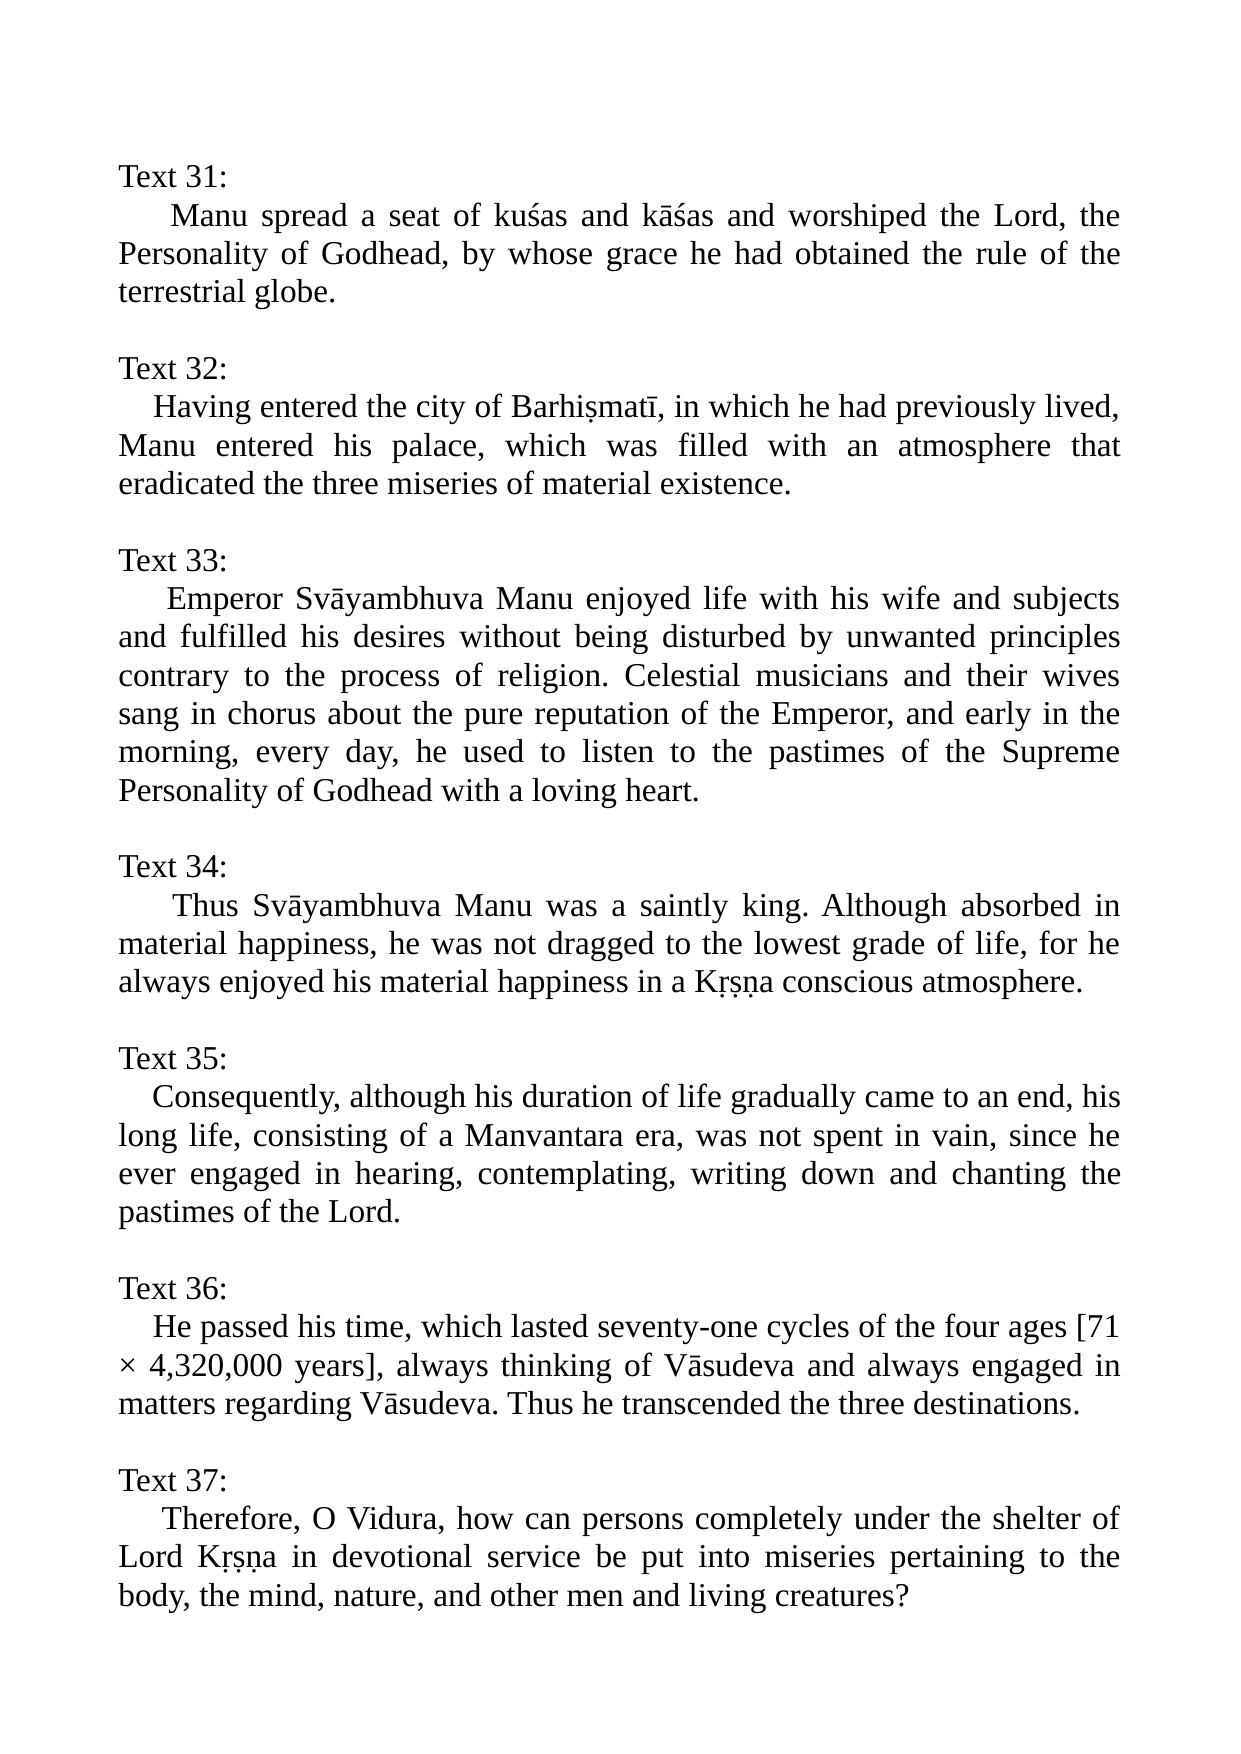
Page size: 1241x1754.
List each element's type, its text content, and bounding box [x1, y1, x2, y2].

text Text 36: [118, 1268, 1122, 1306]
text Text 35: [118, 1038, 1122, 1076]
text Text 37: [118, 1460, 1122, 1498]
text Text 33: [118, 540, 1122, 578]
text Therefore, O Vidura, how can persons completely under the shelter of Lord Kṛṣṇa in devotional service be put into miseries pertaining to the body, the mind, nature, and other men and living creatures? [118, 1498, 1122, 1613]
text Thus Svāyambhuva Manu was a saintly king. Although absorbed in material happiness, he was not dragged to the lowest grade of life, for he always enjoyed his material happiness in a Kṛṣṇa conscious atmosphere. [118, 885, 1122, 1000]
text Manu spread a seat of kuśas and kāśas and worshiped the Lord, the Personality of Godhead, by whose grace he had obtained the rule of the terrestrial globe. [118, 195, 1122, 310]
text Having entered the city of Barhiṣmatī, in which he had previously lived, Manu entered his palace, which was filled with an atmosphere that eradicated the three miseries of material existence. [118, 386, 1122, 501]
text Text 31: [118, 156, 1122, 195]
text Text 34: [118, 846, 1122, 885]
text Text 32: [118, 348, 1122, 386]
text Emperor Svāyambhuva Manu enjoyed life with his wife and subjects and fulfilled his desires without being disturbed by unwanted principles contrary to the process of religion. Celestial musicians and their wives sang in chorus about the pure reputation of the Emperor, and early in the morning, every day, he used to listen to the pastimes of the Supreme Personality of Godhead with a loving heart. [118, 578, 1122, 808]
text He passed his time, which lasted seventy-one cycles of the four ages [71 × 4,320,000 years], always thinking of Vāsudeva and always engaged in matters regarding Vāsudeva. Thus he transcended the three destinations. [118, 1306, 1122, 1421]
text Consequently, although his duration of life gradually came to an end, his long life, consisting of a Manvantara era, was not spent in vain, since he ever engaged in hearing, contemplating, writing down and chanting the pastimes of the Lord. [118, 1076, 1122, 1230]
